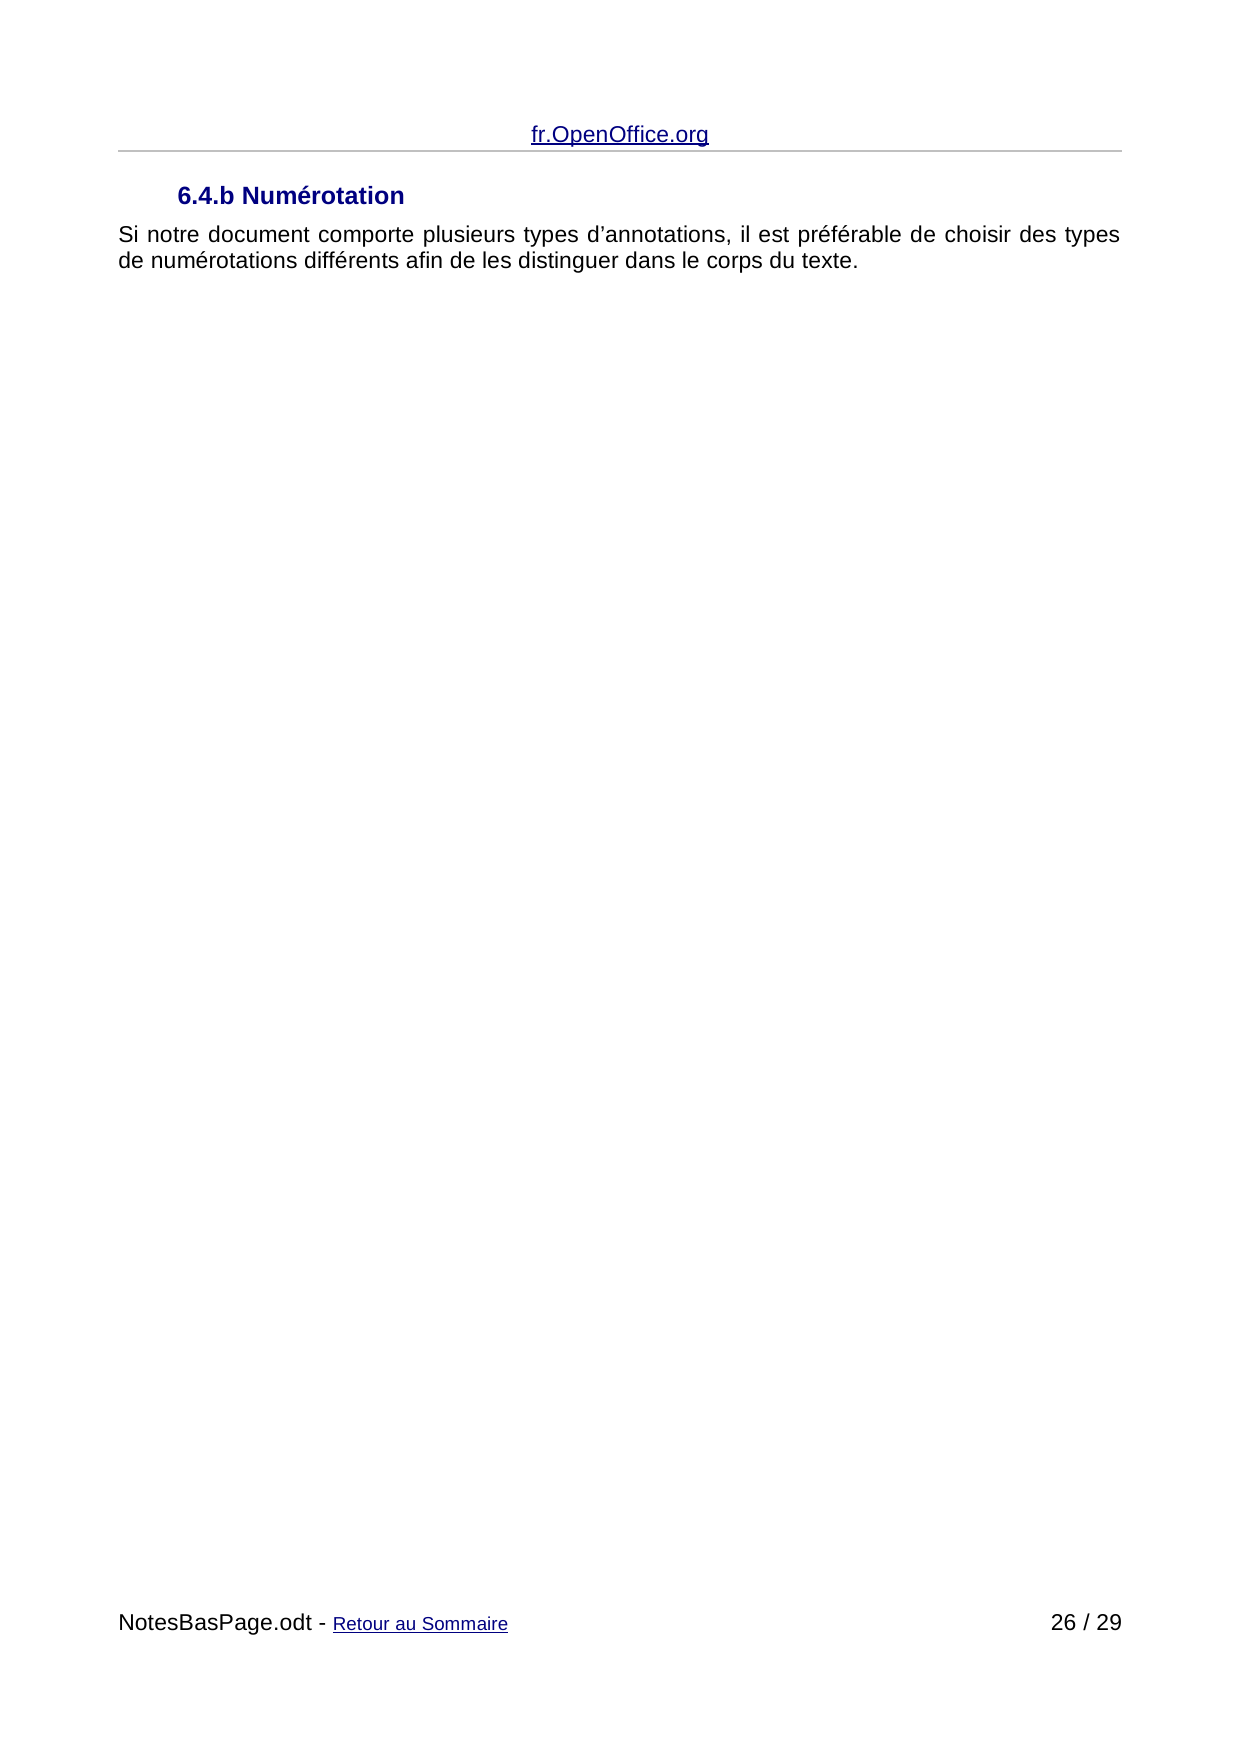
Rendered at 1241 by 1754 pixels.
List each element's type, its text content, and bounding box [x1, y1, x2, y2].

subtitle Numérotation [177, 182, 1122, 209]
text Si notre document comporte plusieurs types d’annotations, il est préférable de choisir des types de numérotations différents afin de les distinguer dans le corps du texte. [118, 221, 1122, 273]
